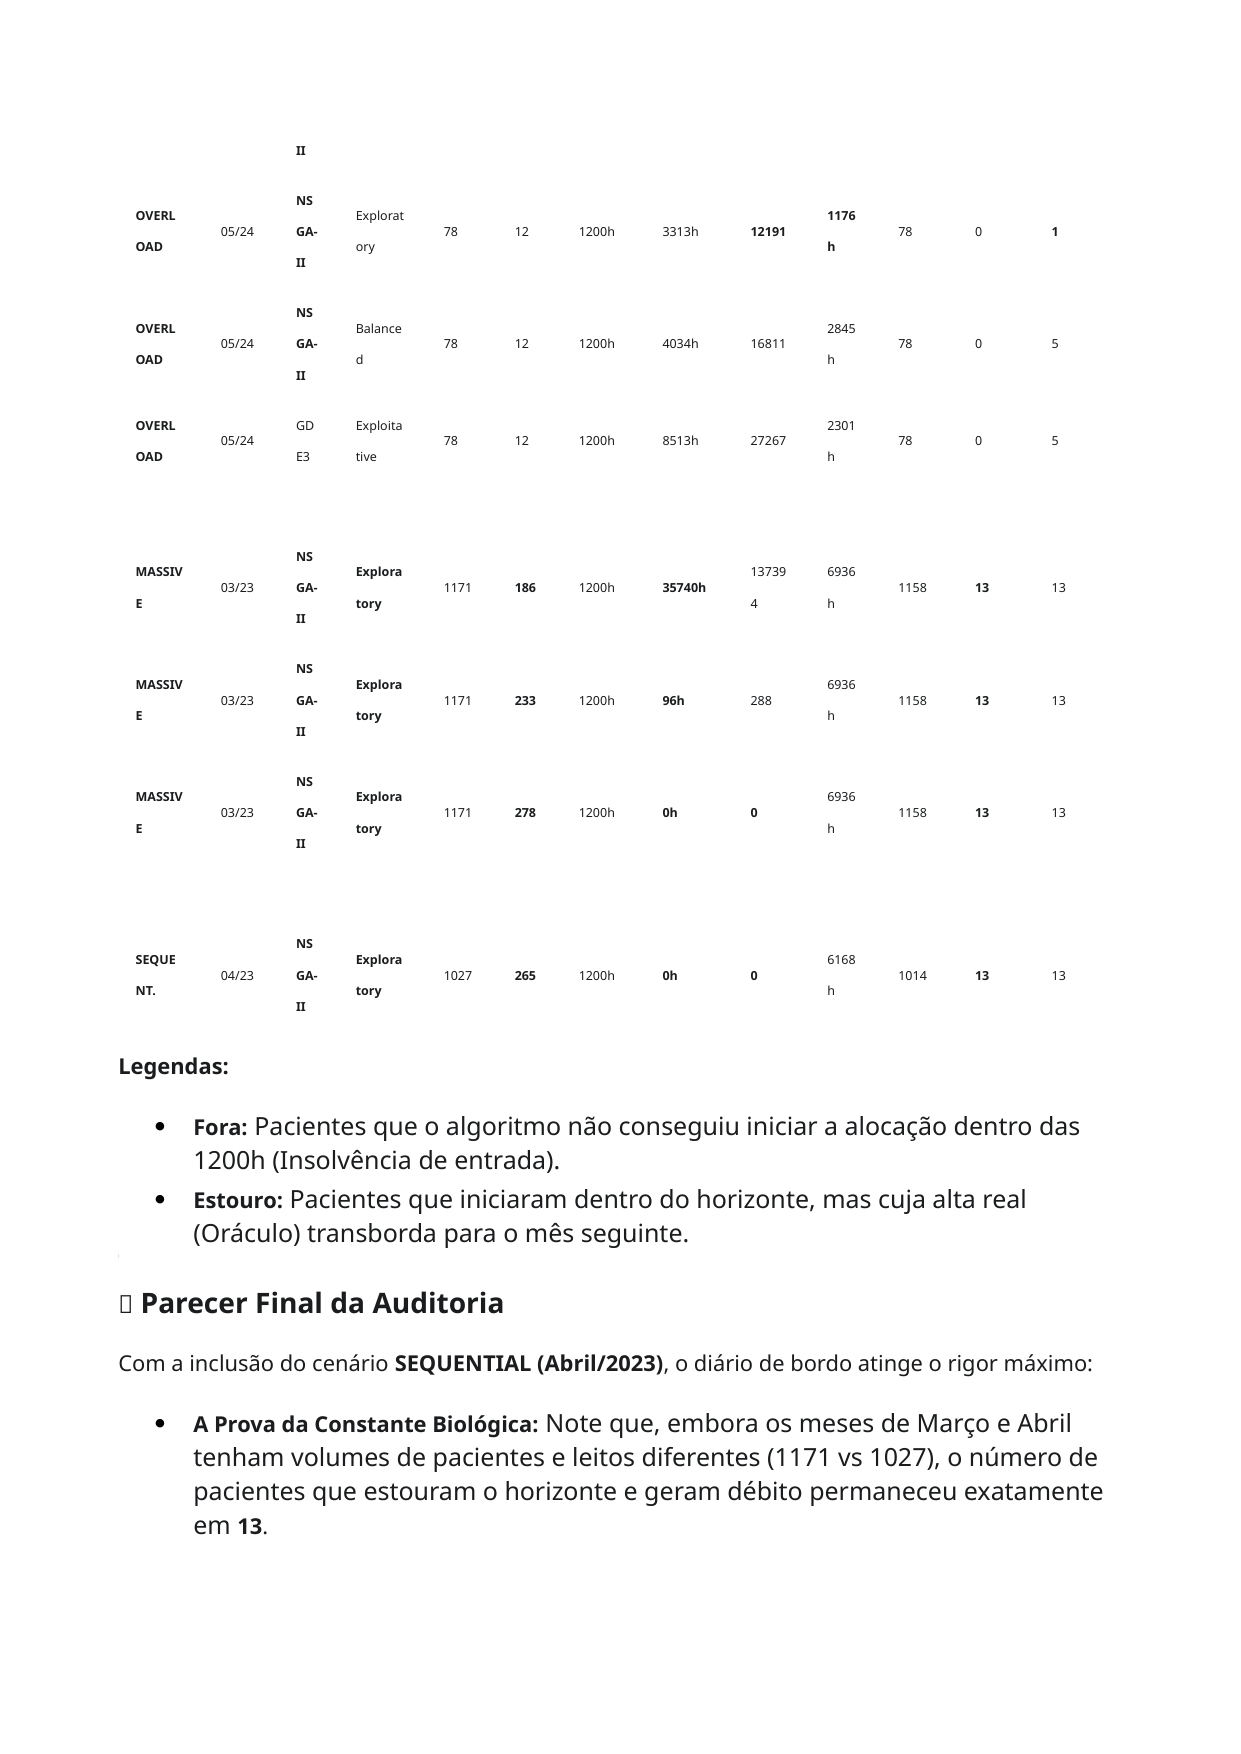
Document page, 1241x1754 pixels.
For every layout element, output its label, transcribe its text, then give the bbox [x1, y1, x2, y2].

table_cell 0 [956, 168, 1033, 281]
table_cell OVERLOAD [117, 281, 202, 393]
table_cell 12 [496, 168, 560, 281]
table_cell 78 [425, 168, 496, 281]
table_cell 1200h [560, 281, 643, 393]
table_cell [496, 862, 560, 912]
table_cell 96h [644, 637, 732, 749]
table_cell Balanced [337, 281, 425, 393]
table_cell 05/24 [202, 168, 277, 281]
table_cell 1176h [808, 168, 879, 281]
table_cell NSGA-II [277, 749, 337, 862]
table_cell 2845h [808, 281, 879, 393]
table_cell 1171 [425, 524, 496, 637]
table_cell Exploratory [337, 749, 425, 862]
table_cell 6168h [808, 912, 879, 1024]
table_cell 03/23 [202, 524, 277, 637]
table_cell [1033, 118, 1104, 168]
table_cell 05/24 [202, 393, 277, 474]
table_cell 27267 [732, 393, 808, 474]
table_cell 137394 [732, 524, 808, 637]
table_cell [956, 118, 1033, 168]
table_cell [732, 474, 808, 524]
table_cell MASSIVE [117, 749, 202, 862]
table_cell [808, 862, 879, 912]
table_cell 0h [644, 912, 732, 1024]
table_cell 13 [1033, 749, 1104, 862]
table_cell 1158 [879, 637, 956, 749]
table_cell [337, 118, 425, 168]
table_cell [117, 118, 202, 168]
table_cell 13 [1033, 524, 1104, 637]
table_cell 1014 [879, 912, 956, 1024]
table_cell 233 [496, 637, 560, 749]
table_cell 186 [496, 524, 560, 637]
table_cell 0h [644, 749, 732, 862]
table_cell 1171 [425, 637, 496, 749]
table_cell Exploitative [337, 393, 425, 474]
table_cell 13 [956, 524, 1033, 637]
table_cell NSGA-II [277, 912, 337, 1024]
table_cell 13 [956, 912, 1033, 1024]
table_cell 13 [1033, 912, 1104, 1024]
table_cell [202, 474, 277, 524]
table_cell OVERLOAD [117, 168, 202, 281]
table_cell SEQUENT. [117, 912, 202, 1024]
table_cell 278 [496, 749, 560, 862]
table_cell [956, 862, 1033, 912]
table_cell [277, 862, 337, 912]
table_cell [644, 474, 732, 524]
table_cell NSGA-II [277, 281, 337, 393]
table_cell [560, 862, 643, 912]
table_cell 2301h [808, 393, 879, 474]
table_cell 0 [732, 749, 808, 862]
table_cell 6936h [808, 524, 879, 637]
table_cell [496, 474, 560, 524]
table_cell [1033, 474, 1104, 524]
table_cell [879, 862, 956, 912]
table_cell Exploratory [337, 637, 425, 749]
list Estouro: Pacientes que iniciaram dentro do horizonte, mas cuja alta real (Oráculo) transborda para o mês seguinte. [156, 1182, 1122, 1250]
table_cell 1158 [879, 524, 956, 637]
table_cell 16811 [732, 281, 808, 393]
table_cell 265 [496, 912, 560, 1024]
table_cell Exploratory [337, 912, 425, 1024]
table_cell 3313h [644, 168, 732, 281]
table_cell 03/23 [202, 749, 277, 862]
table_cell 04/23 [202, 912, 277, 1024]
table_cell 1 [1033, 168, 1104, 281]
table_cell 6936h [808, 637, 879, 749]
table_cell [808, 474, 879, 524]
table_cell [644, 118, 732, 168]
text Com a inclusão do cenário SEQUENTIAL (Abril/2023), o diário de bordo atinge o rigor máximo: [118, 1346, 1122, 1378]
table_cell 35740h [644, 524, 732, 637]
table_cell [202, 862, 277, 912]
table_cell [425, 118, 496, 168]
table_cell 1200h [560, 524, 643, 637]
table_cell [425, 474, 496, 524]
table_cell 1200h [560, 912, 643, 1024]
table_cell NSGA-II [277, 168, 337, 281]
table_cell GDE3 [277, 393, 337, 474]
table_cell OVERLOAD [117, 393, 202, 474]
table_cell 1200h [560, 168, 643, 281]
table_cell [732, 862, 808, 912]
table_cell [879, 118, 956, 168]
table_cell 0 [732, 912, 808, 1024]
table_cell 13 [1033, 637, 1104, 749]
table_cell 1171 [425, 749, 496, 862]
table_cell NSGA-II [277, 637, 337, 749]
table_cell 0 [956, 281, 1033, 393]
table_cell NSGA-II [277, 524, 337, 637]
table_cell Exploratory [337, 524, 425, 637]
table_cell MASSIVE [117, 637, 202, 749]
table_cell 03/23 [202, 637, 277, 749]
table_cell 8513h [644, 393, 732, 474]
table_cell [117, 862, 202, 912]
table_cell 13 [956, 749, 1033, 862]
list Fora: Pacientes que o algoritmo não conseguiu iniciar a alocação dentro das 1200h (Insolvência de entrada). [156, 1109, 1122, 1177]
table_cell [879, 474, 956, 524]
table_cell 4034h [644, 281, 732, 393]
table_cell Exploratory [337, 168, 425, 281]
table_cell [496, 118, 560, 168]
table_cell [337, 474, 425, 524]
table_cell 13 [956, 637, 1033, 749]
table_cell 1200h [560, 393, 643, 474]
table_cell 12 [496, 393, 560, 474]
table_cell 288 [732, 637, 808, 749]
text Legendas: [118, 1049, 1122, 1081]
subtitle 🧐 Parecer Final da Auditoria [118, 1283, 1122, 1321]
table_cell [202, 118, 277, 168]
table_cell 1158 [879, 749, 956, 862]
table_cell 1200h [560, 749, 643, 862]
table_cell 6936h [808, 749, 879, 862]
table_cell [732, 118, 808, 168]
table_cell 78 [879, 281, 956, 393]
list A Prova da Constante Biológica: Note que, embora os meses de Março e Abril tenham volumes de pacientes e leitos diferentes (1171 vs 1027), o número de pacientes que estouram o horizonte e geram débito permaneceu exatamente em 13. [156, 1406, 1122, 1542]
table_cell 78 [425, 281, 496, 393]
table_cell [337, 862, 425, 912]
table_cell [117, 474, 202, 524]
table_cell [560, 474, 643, 524]
table_cell 5 [1033, 393, 1104, 474]
table_cell [560, 118, 643, 168]
table_cell 12 [496, 281, 560, 393]
table_cell 5 [1033, 281, 1104, 393]
table_cell [425, 862, 496, 912]
table_cell [1033, 862, 1104, 912]
table_cell [808, 118, 879, 168]
table_cell 0 [956, 393, 1033, 474]
table_cell 1200h [560, 637, 643, 749]
table_cell II [277, 118, 337, 168]
table_cell 1027 [425, 912, 496, 1024]
table_cell 78 [425, 393, 496, 474]
table_cell [277, 474, 337, 524]
table_cell 78 [879, 393, 956, 474]
table_cell 78 [879, 168, 956, 281]
table_cell 05/24 [202, 281, 277, 393]
table_cell 12191 [732, 168, 808, 281]
table_cell [644, 862, 732, 912]
table_cell MASSIVE [117, 524, 202, 637]
table_cell [956, 474, 1033, 524]
